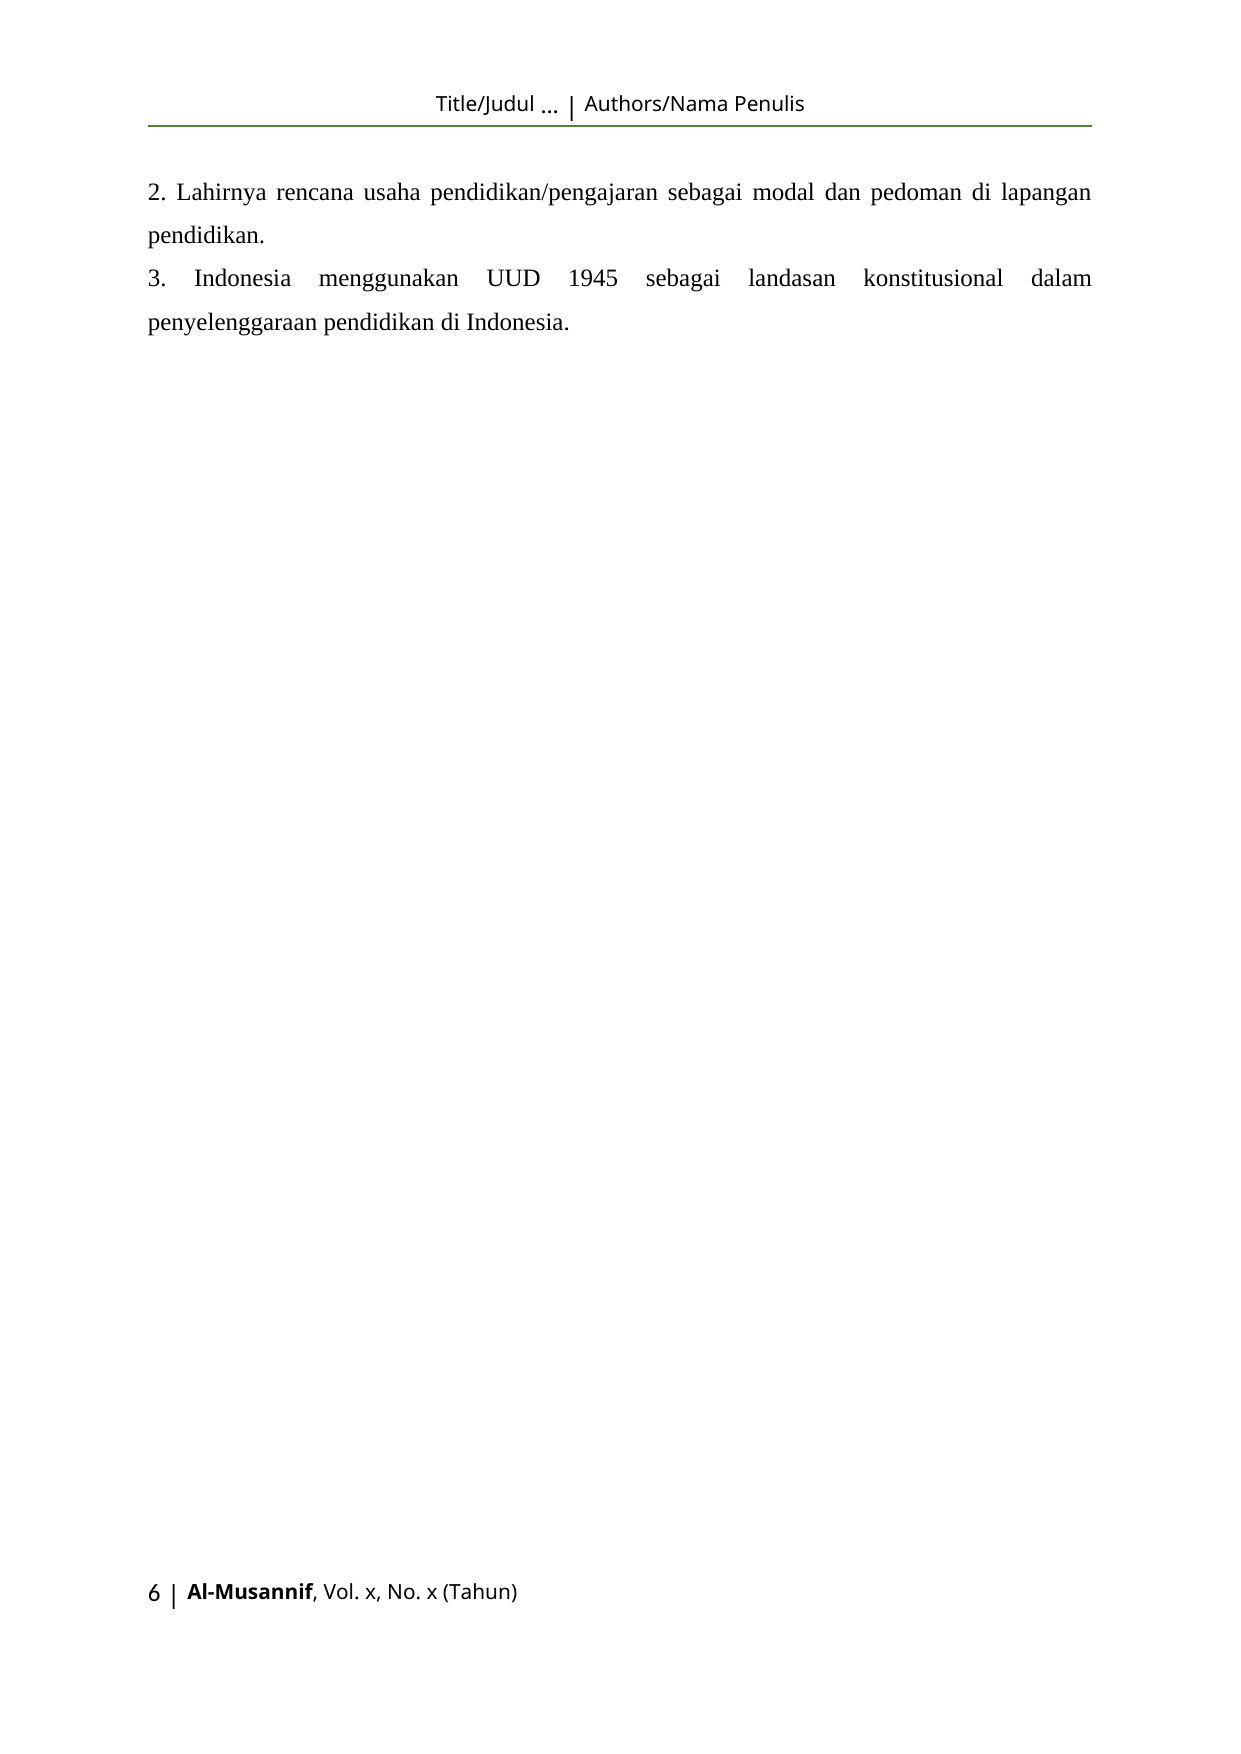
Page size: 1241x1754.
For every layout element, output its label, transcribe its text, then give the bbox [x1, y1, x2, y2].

subtitle 2. Lahirnya rencana usaha pendidikan/pengajaran sebagai modal dan pedoman di lapangan pendidikan. [148, 177, 1092, 249]
subtitle 3. Indonesia menggunakan UUD 1945 sebagai landasan konstitusional dalam penyelenggaraan pendidikan di Indonesia. [148, 263, 1092, 335]
